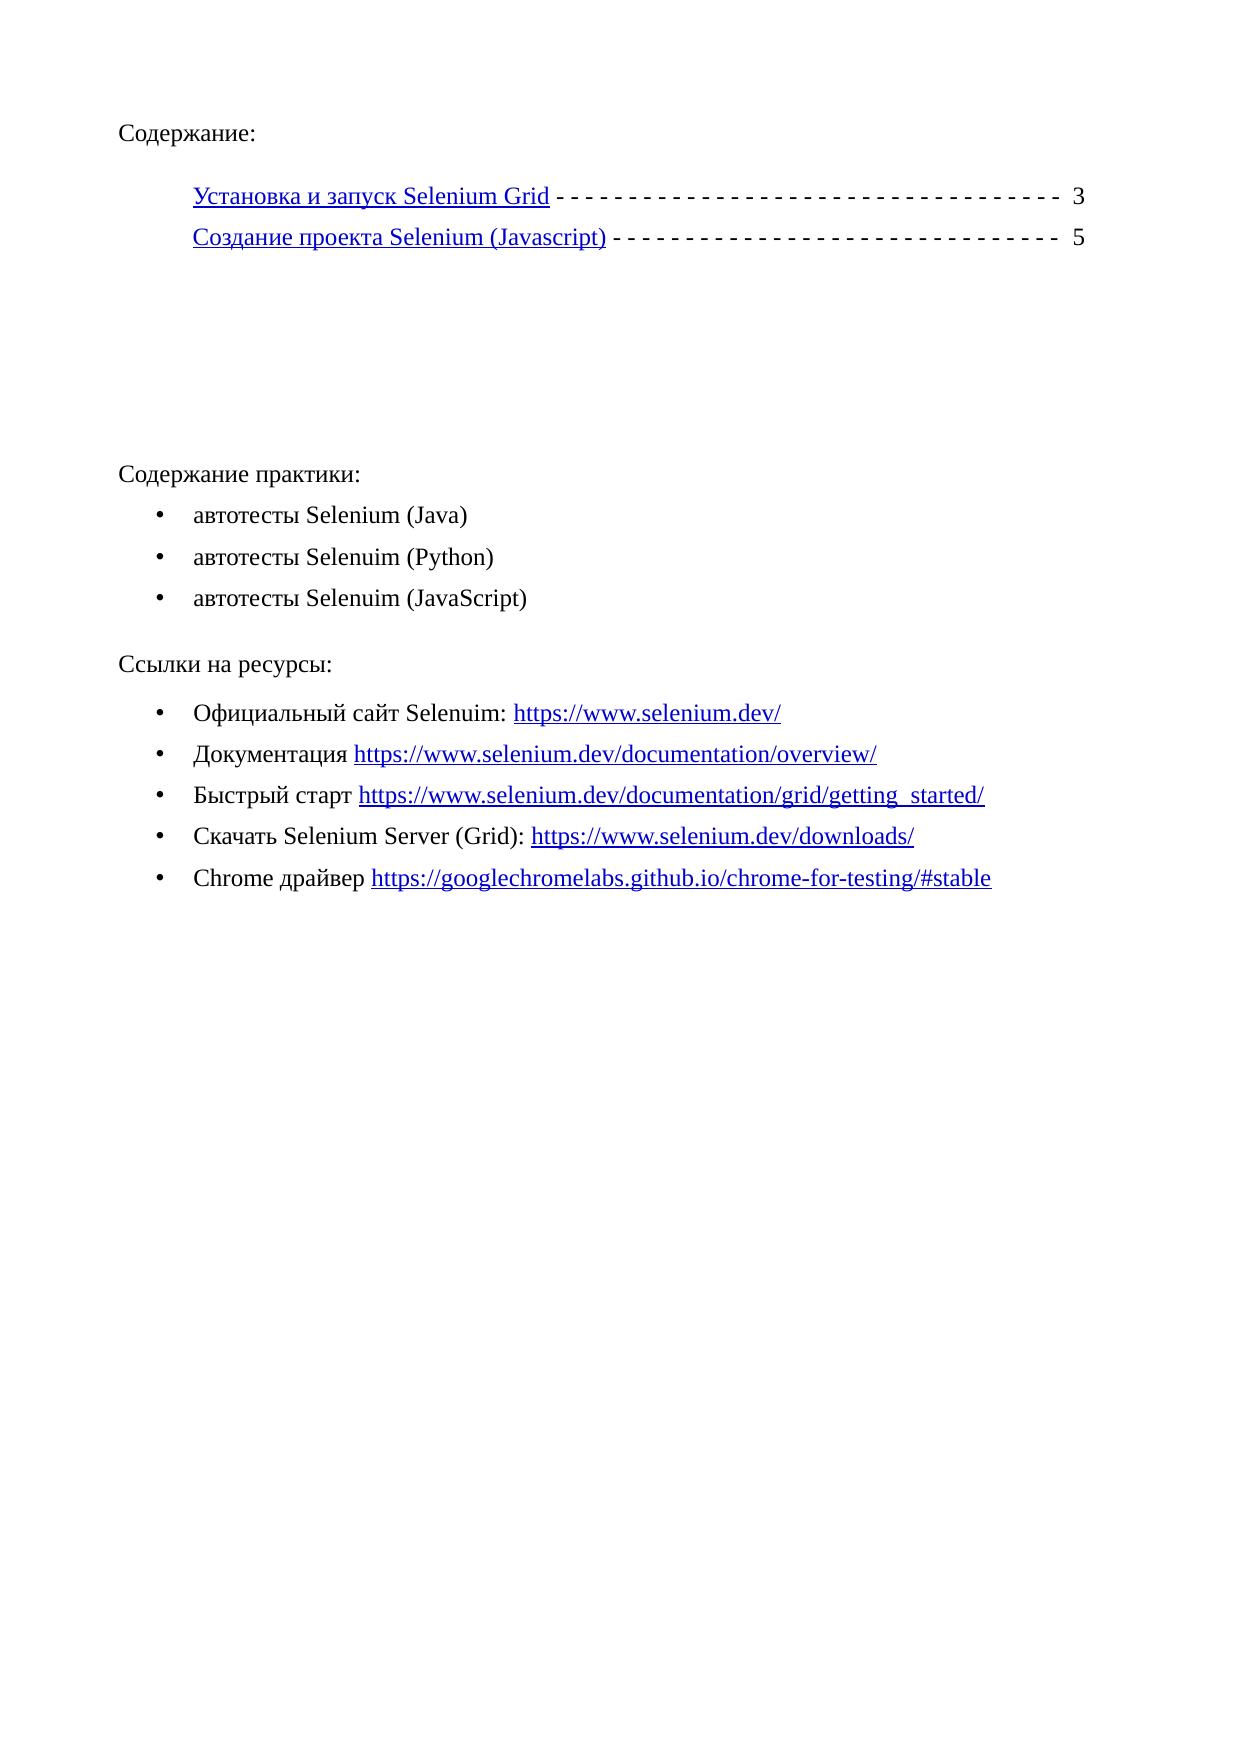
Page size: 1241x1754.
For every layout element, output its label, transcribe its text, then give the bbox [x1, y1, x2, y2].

list автотесты Selenium (Java) [156, 500, 1122, 529]
text Содержание: [118, 118, 1122, 147]
table_header [118, 176, 187, 216]
table_header 3 [1066, 176, 1122, 216]
table_cell [118, 216, 187, 256]
table_cell [1066, 256, 1122, 296]
table_cell [1066, 296, 1122, 336]
table_cell Создание проекта Selenium (Javascript) - - - - - - - - - - - - - - - - - - - - - - - - - - - - - - - [187, 216, 1066, 256]
list автотесты Selenuim (Python) [156, 542, 1122, 570]
table_cell [1066, 336, 1122, 377]
list Документация https://www.selenium.dev/documentation/overview/ [156, 739, 1122, 768]
table_cell [118, 296, 187, 336]
table_cell [187, 256, 1066, 296]
list Chrome драйвер https://googlechromelabs.github.io/chrome-for-testing/#stable [156, 863, 1122, 891]
list Быстрый старт https://www.selenium.dev/documentation/grid/getting_started/ [156, 780, 1122, 809]
table_cell [187, 336, 1066, 377]
subtitle Ссылки на ресурсы: [118, 649, 1122, 678]
subtitle Содержание практики: [118, 459, 1122, 488]
list Скачать Selenium Server (Grid): https://www.selenium.dev/downloads/ [156, 821, 1122, 850]
list Официальный сайт Selenuim: https://www.selenium.dev/ [156, 698, 1122, 726]
table_cell 5 [1066, 216, 1122, 256]
table_header Установка и запуск Selenium Grid - - - - - - - - - - - - - - - - - - - - - - - - - - - - - - - - - - - [187, 176, 1066, 216]
table_cell [187, 296, 1066, 336]
list автотесты Selenuim (JavaScript) [156, 583, 1122, 612]
table_cell [118, 336, 187, 377]
table_cell [118, 256, 187, 296]
